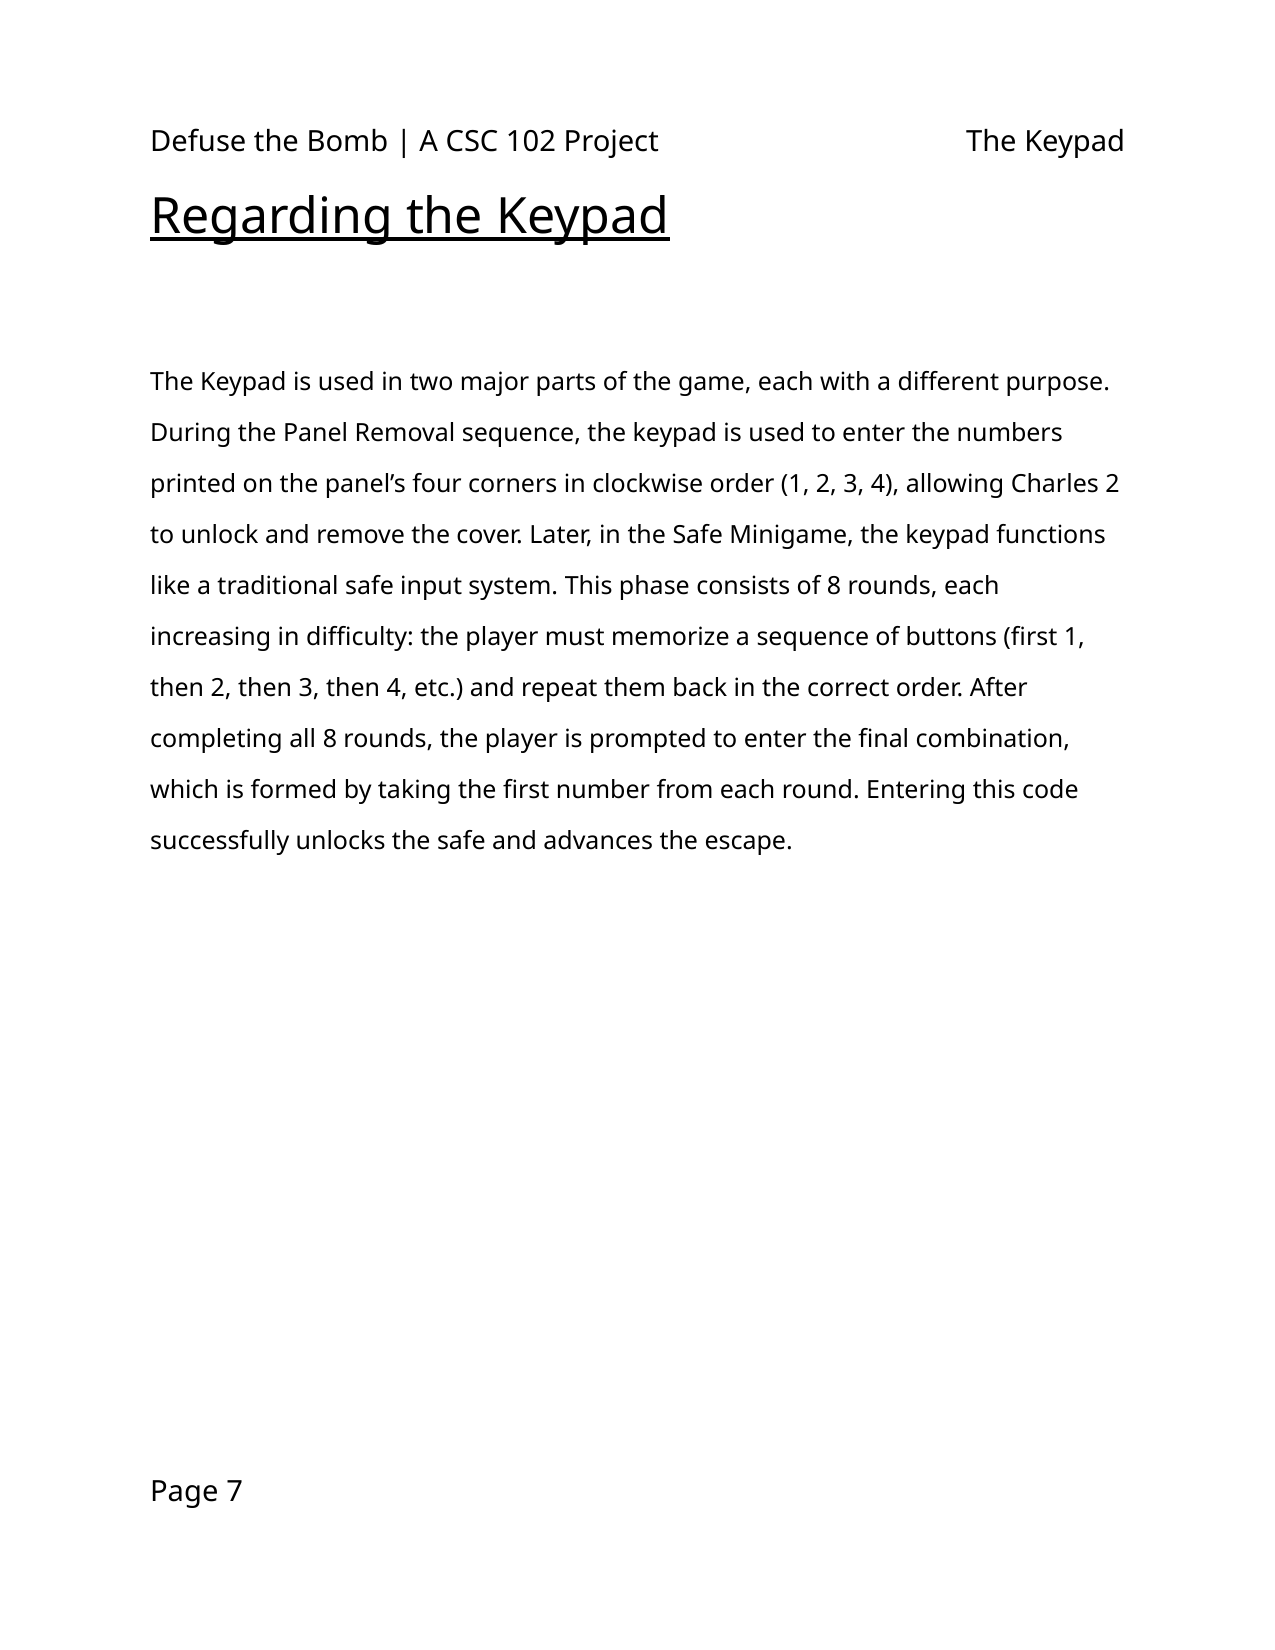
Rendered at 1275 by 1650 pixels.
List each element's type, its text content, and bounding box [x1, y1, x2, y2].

text Regarding the Keypad [150, 180, 1125, 248]
text The Keypad is used in two major parts of the game, each with a different purpose. During the Panel Removal sequence, the keypad is used to enter the numbers printed on the panel’s four corners in clockwise order (1, 2, 3, 4), allowing Charles 2 to unlock and remove the cover. Later, in the Safe Minigame, the keypad functions like a traditional safe input system. This phase consists of 8 rounds, each increasing in difficulty: the player must memorize a sequence of buttons (first 1, then 2, then 3, then 4, etc.) and repeat them back in the correct order. After completing all 8 rounds, the player is prompted to enter the final combination, which is formed by taking the first number from each round. Entering this code successfully unlocks the safe and advances the escape. [150, 363, 1125, 857]
